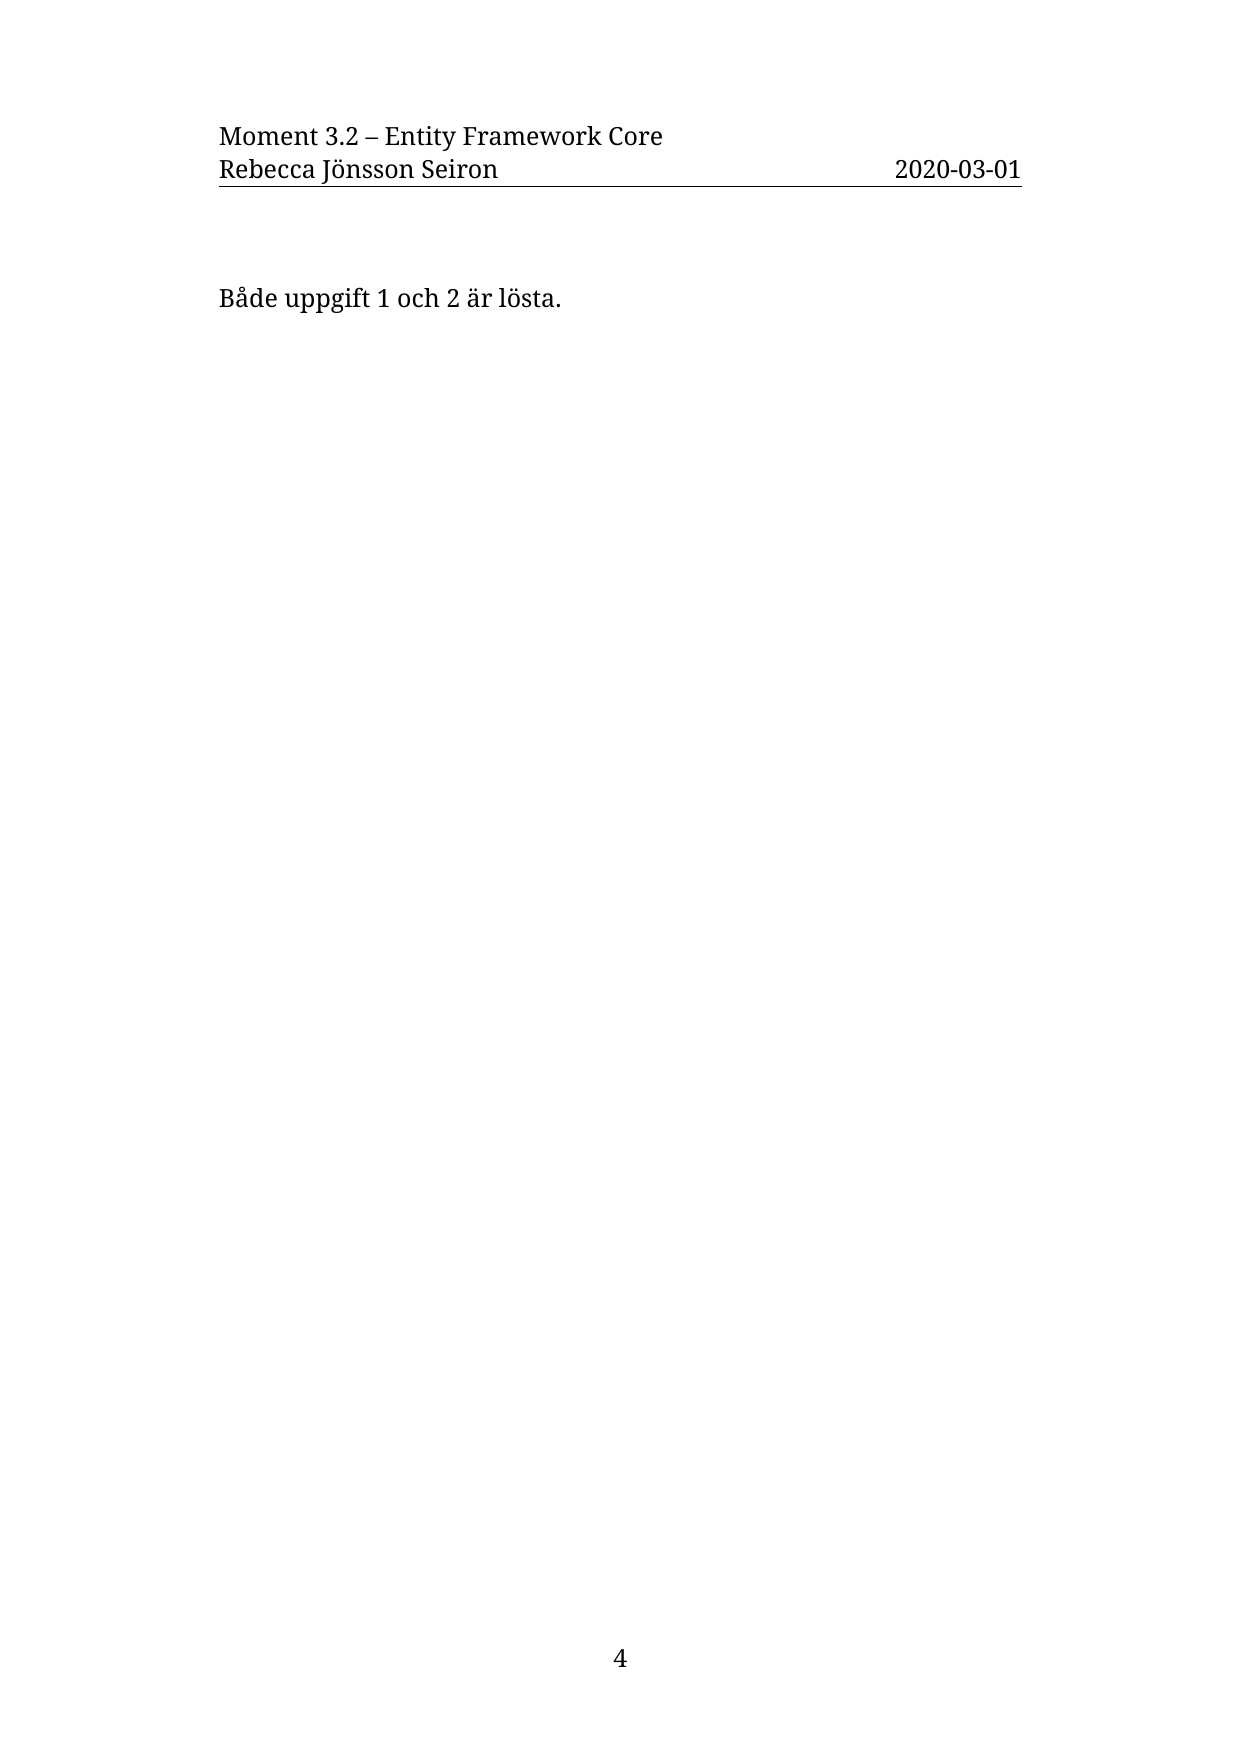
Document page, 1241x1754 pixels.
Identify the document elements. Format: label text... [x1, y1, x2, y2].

subtitle Både uppgift 1 och 2 är lösta. [218, 281, 1022, 315]
